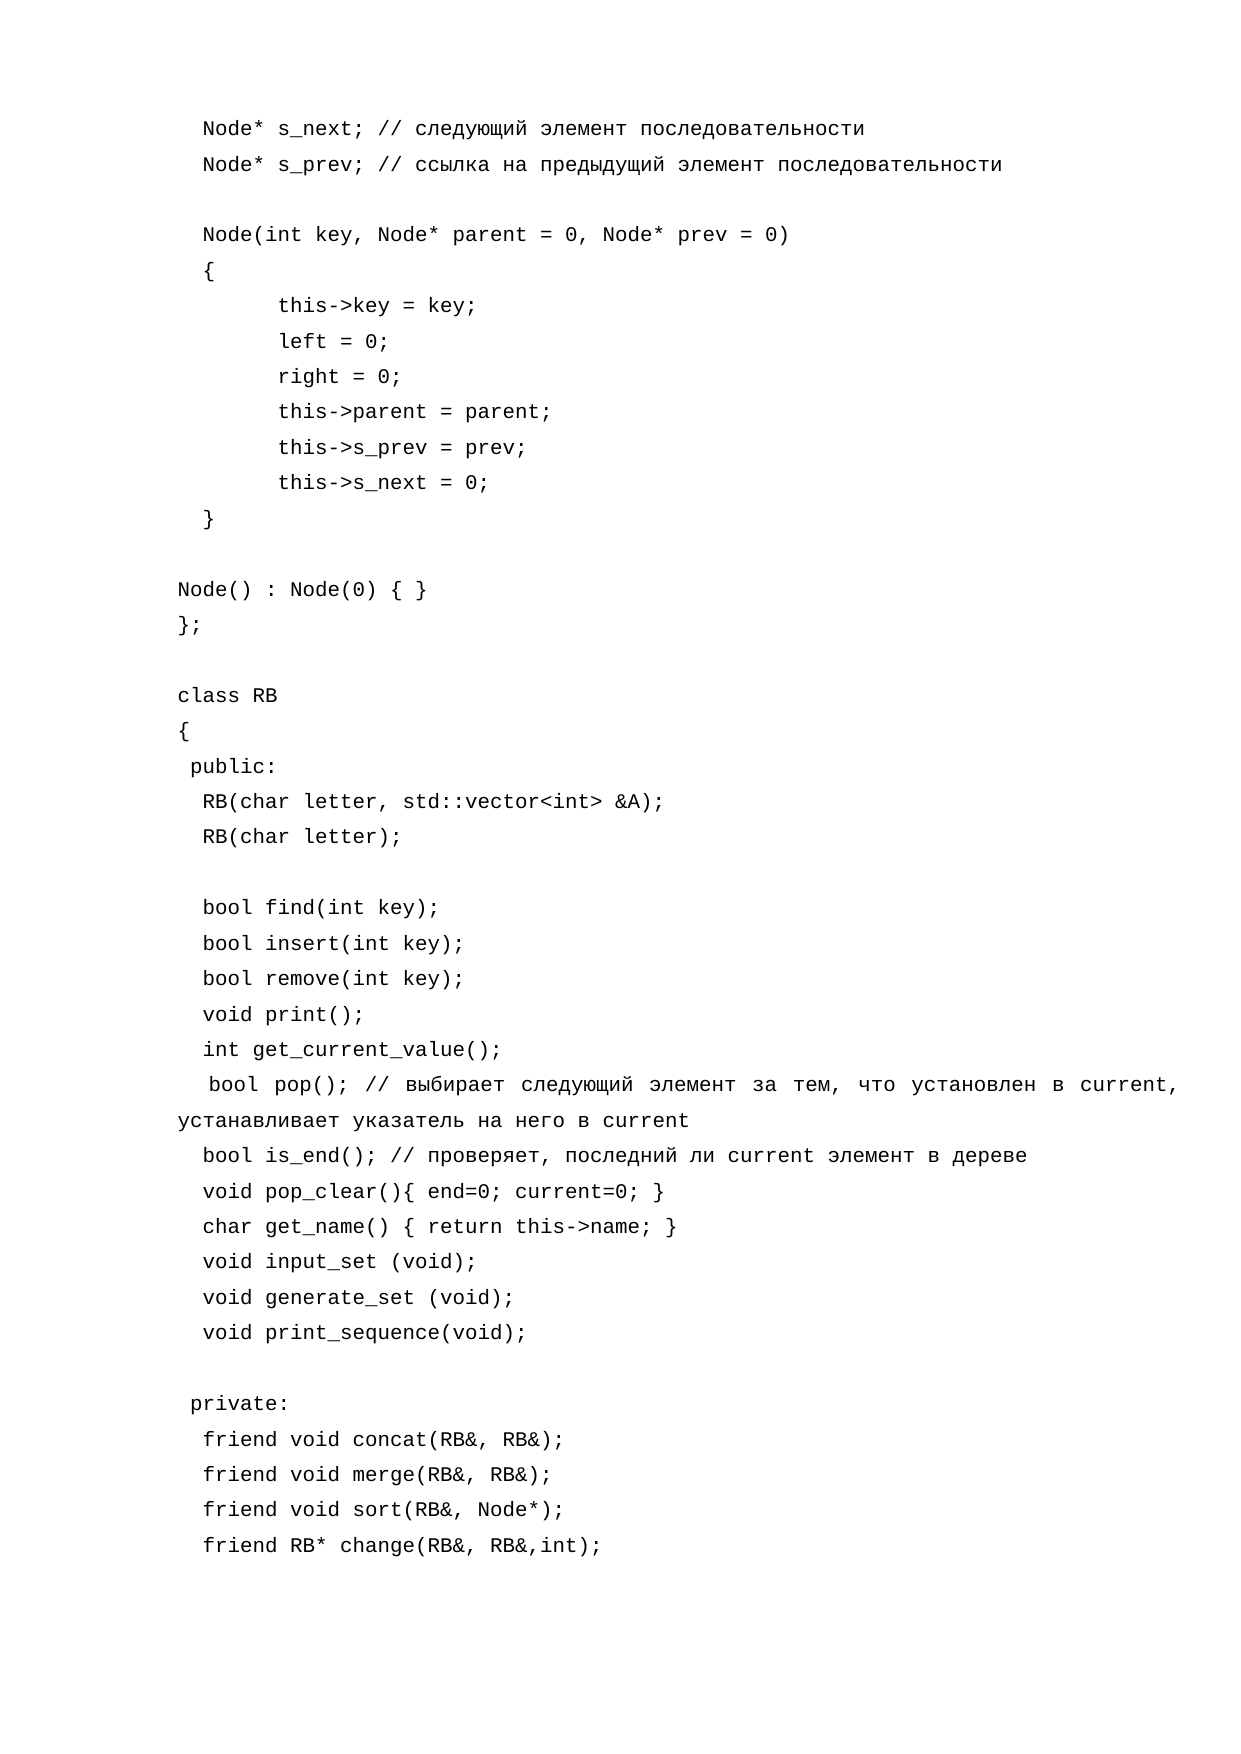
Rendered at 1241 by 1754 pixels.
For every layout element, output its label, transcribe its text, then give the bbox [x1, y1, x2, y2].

text bool remove(int key); [177, 968, 1181, 992]
text bool pop(); // выбирает следующий элемент за тем, что установлен в current, устанавливает указатель на него в current [177, 1074, 1181, 1133]
text { [177, 260, 1181, 283]
text Node() : Node(0) { } [177, 578, 1181, 602]
text void print_sequence(void); [177, 1322, 1181, 1346]
text this->s_next = 0; [177, 472, 1181, 496]
text bool is_end(); // проверяет, последний ли current элемент в дереве [177, 1145, 1181, 1169]
text this->key = key; [177, 295, 1181, 319]
text void print(); [177, 1003, 1181, 1027]
text Node* s_next; // следующий элемент последовательности [177, 118, 1181, 142]
text public: [177, 756, 1181, 779]
text RB(char letter, std::vector<int> &A); [177, 791, 1181, 815]
text left = 0; [177, 331, 1181, 354]
text right = 0; [177, 366, 1181, 390]
text char get_name() { return this->name; } [177, 1216, 1181, 1240]
text friend void concat(RB&, RB&); [177, 1428, 1181, 1452]
text void generate_set (void); [177, 1287, 1181, 1311]
text friend RB* change(RB&, RB&,int); [177, 1535, 1181, 1558]
text Node* s_prev; // ссылка на предыдущий элемент последовательности [177, 153, 1181, 177]
text bool find(int key); [177, 897, 1181, 921]
text bool insert(int key); [177, 933, 1181, 956]
text class RB [177, 685, 1181, 708]
text int get_current_value(); [177, 1039, 1181, 1063]
text } [177, 508, 1181, 531]
text friend void sort(RB&, Node*); [177, 1499, 1181, 1523]
text }; [177, 614, 1181, 638]
text friend void merge(RB&, RB&); [177, 1464, 1181, 1488]
text { [177, 720, 1181, 744]
text RB(char letter); [177, 826, 1181, 850]
text this->s_prev = prev; [177, 437, 1181, 461]
text void input_set (void); [177, 1251, 1181, 1275]
text this->parent = parent; [177, 401, 1181, 425]
text Node(int key, Node* parent = 0, Node* prev = 0) [177, 224, 1181, 248]
text void pop_clear(){ end=0; current=0; } [177, 1181, 1181, 1204]
text private: [177, 1393, 1181, 1417]
